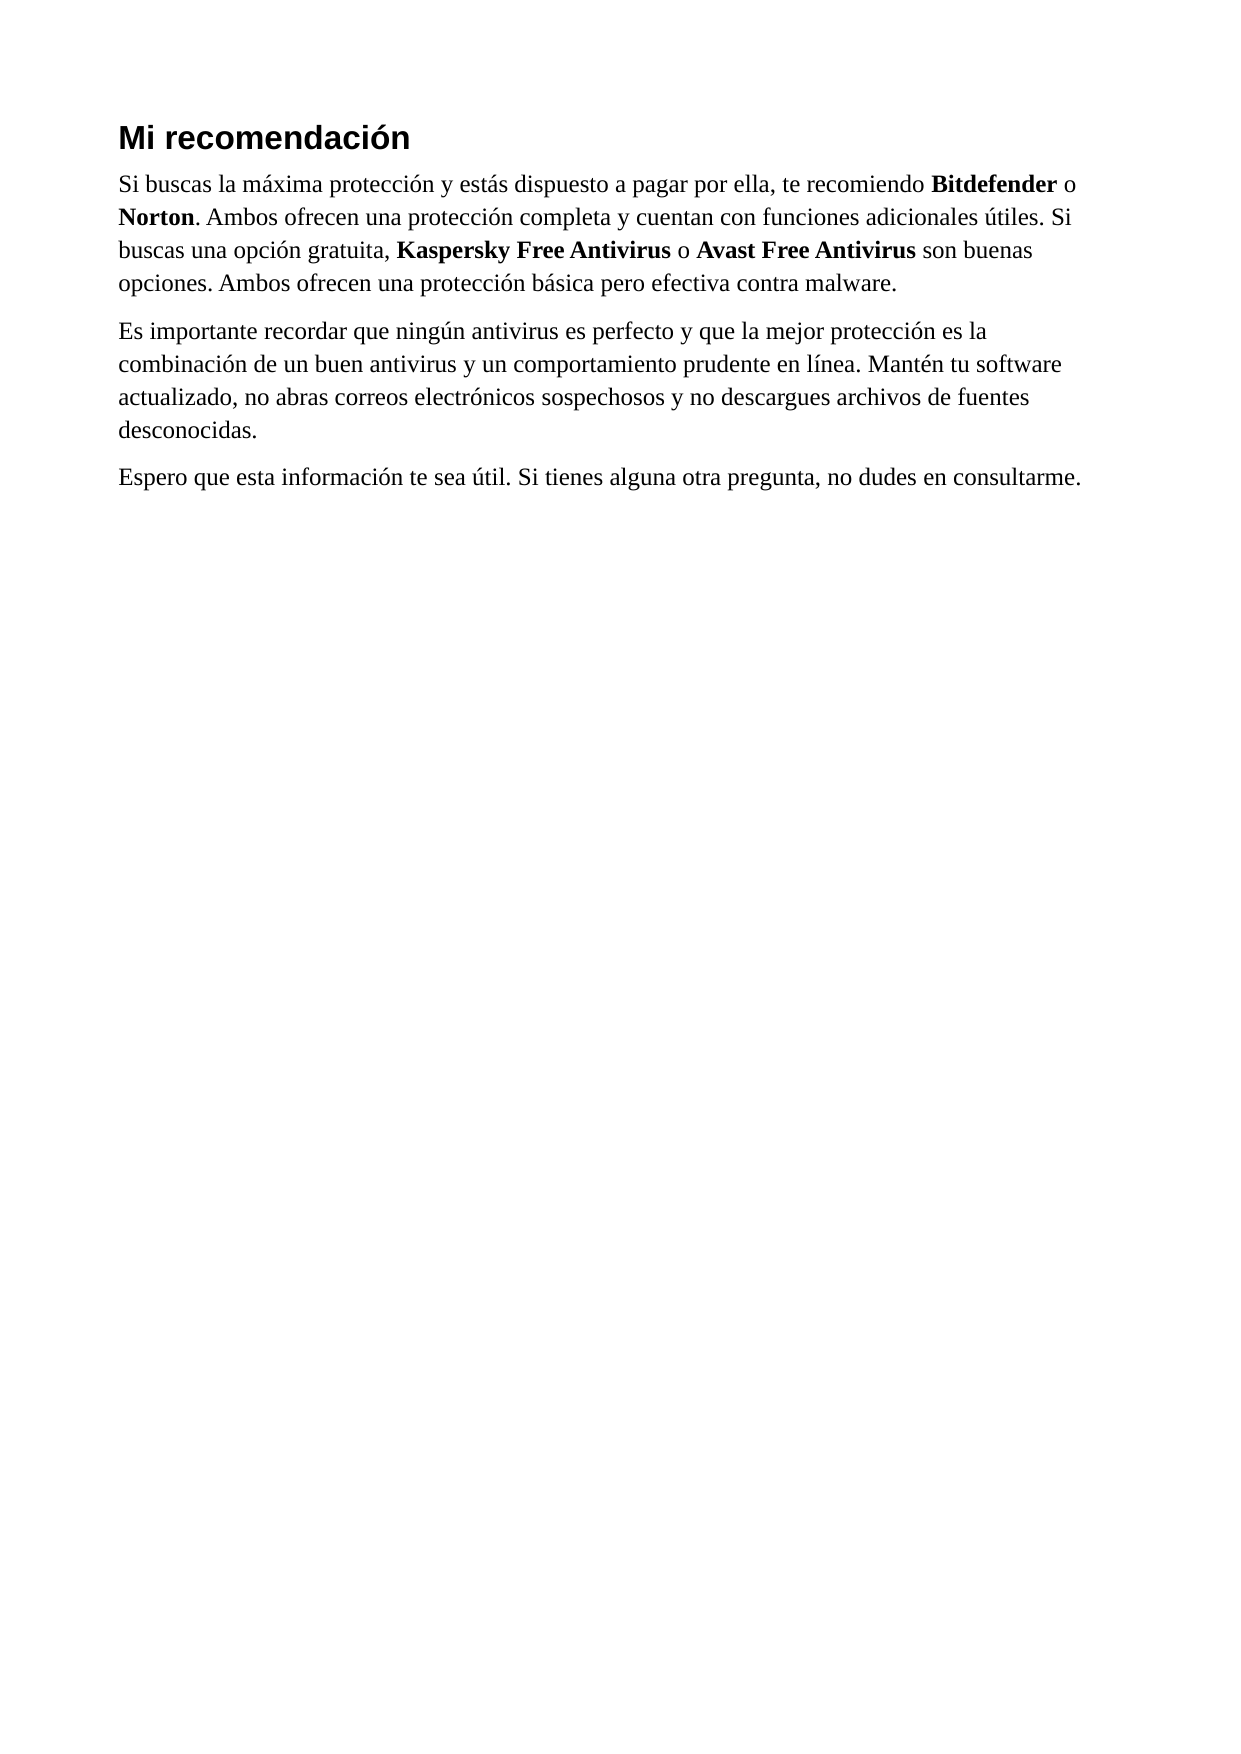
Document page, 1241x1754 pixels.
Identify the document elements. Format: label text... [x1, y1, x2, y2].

subtitle Mi recomendación [118, 118, 1122, 157]
text Espero que esta información te sea útil. Si tienes alguna otra pregunta, no dudes en consultarme. [118, 462, 1122, 491]
text Si buscas la máxima protección y estás dispuesto a pagar por ella, te recomiendo Bitdefender o Norton. Ambos ofrecen una protección completa y cuentan con funciones adicionales útiles. Si buscas una opción gratuita, Kaspersky Free Antivirus o Avast Free Antivirus son buenas opciones. Ambos ofrecen una protección básica pero efectiva contra malware. [118, 169, 1122, 297]
text Es importante recordar que ningún antivirus es perfecto y que la mejor protección es la combinación de un buen antivirus y un comportamiento prudente en línea. Mantén tu software actualizado, no abras correos electrónicos sospechosos y no descargues archivos de fuentes desconocidas. [118, 316, 1122, 443]
